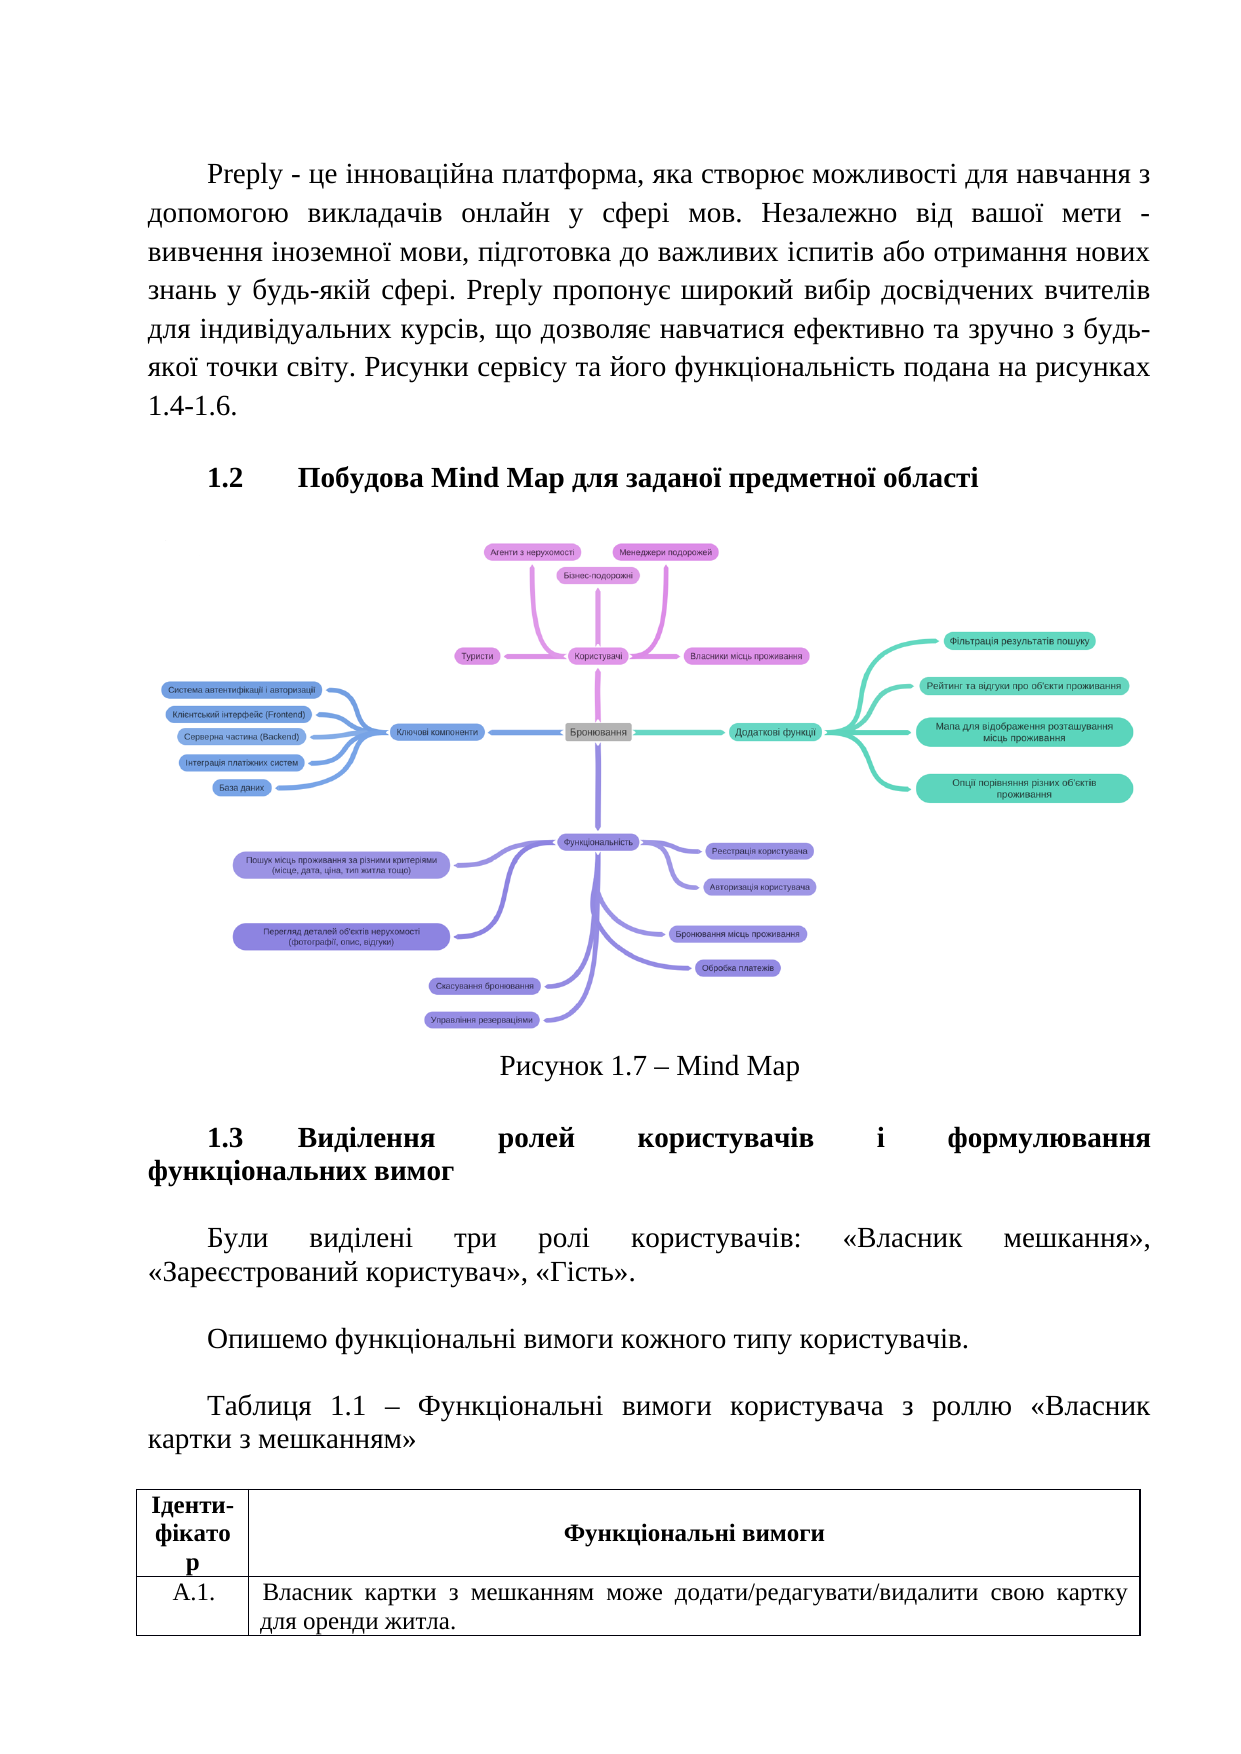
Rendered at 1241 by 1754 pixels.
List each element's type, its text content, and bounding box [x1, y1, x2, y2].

text Таблиця 1.1 – Функціональні вимоги користувача з роллю «Власник картки з мешканням» [148, 1388, 1152, 1455]
subtitle Побудова Mind Map для заданої предметної області [148, 460, 1152, 493]
text Були виділені три ролі користувачів: «Власник мешкання», «Зареєстрований користувач», «Гість». [148, 1220, 1152, 1287]
table_cell Власник картки з мешканням може додати/редагувати/видалити свою картку для оренди житла. Примітка: не можна редагувати картку, яку вже забронювали; не можна видалити коментарі; не можна підтвердити дату заселення на минулу дату; … [249, 1577, 1139, 1634]
text Рисунок 1.7 – Mind Map [148, 1048, 1152, 1081]
text Preply - це інноваційна платформа, яка створює можливості для навчання з допомогою викладачів онлайн у сфері мов. Незалежно від вашої мети - вивчення іноземної мови, підготовка до важливих іспитів або отримання нових знань у будь-якій сфері. Preply пропонує широкий вибір досвідчених вчителів для індивідуальних курсів, що дозволяє навчатися ефективно та зручно з будь-якої точки світу. Рисунки сервісу та його функціональність подана на рисунках 1.4-1.6. [148, 157, 1152, 421]
text Опишемо функціональні вимоги кожного типу користувачів. [148, 1321, 1152, 1354]
subtitle Виділення ролей користувачів і формулювання функціональних вимог [148, 1120, 1152, 1187]
picture [147, 527, 1152, 1048]
table_header Функціональні вимоги [249, 1490, 1139, 1576]
table_cell А.1. [137, 1577, 248, 1634]
table_header Іденти-фікатор [137, 1490, 248, 1576]
